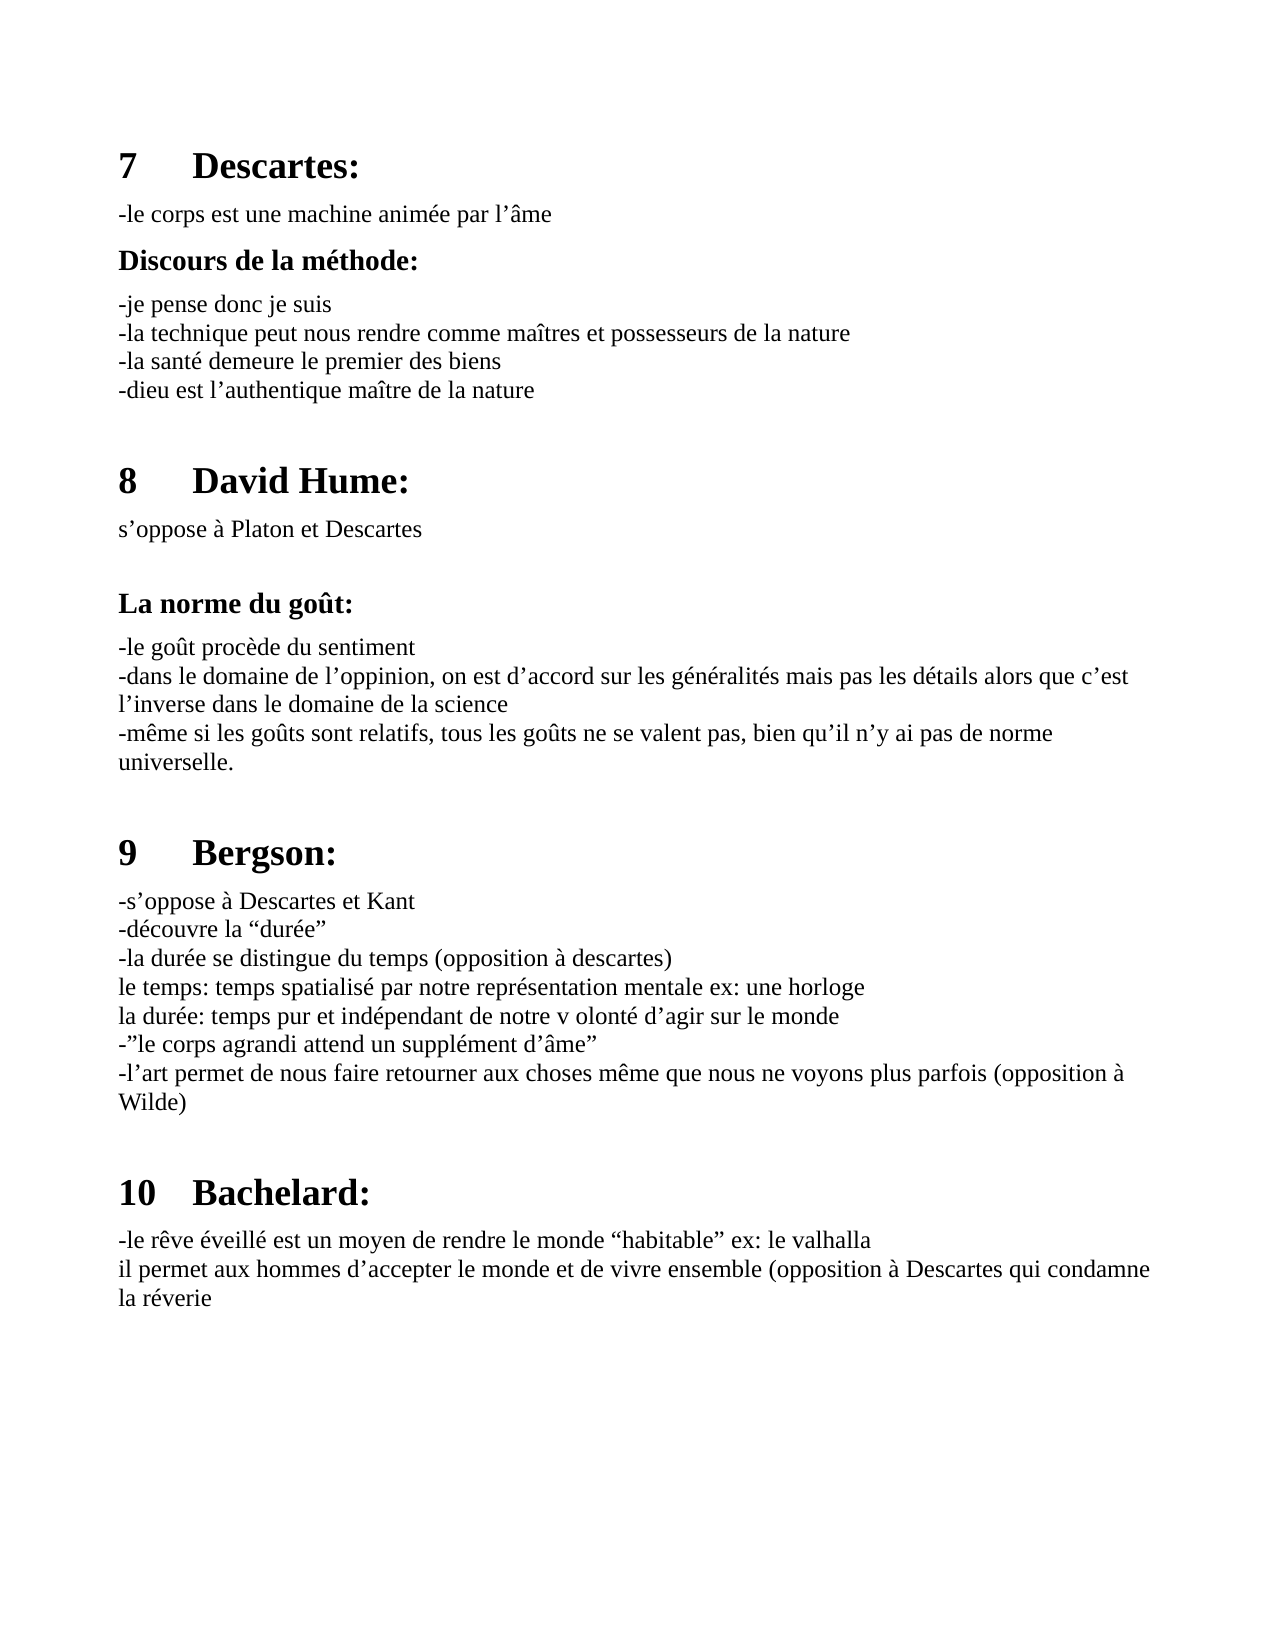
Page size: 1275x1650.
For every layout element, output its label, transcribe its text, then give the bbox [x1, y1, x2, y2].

subtitle Bachelard: [118, 1169, 1157, 1213]
subtitle David Hume: [118, 458, 1157, 501]
text -dans le domaine de l’oppinion, on est d’accord sur les généralités mais pas les détails alors que c’est l’inverse dans le domaine de la science [118, 661, 1157, 718]
text -le corps est une machine animée par l’âme [118, 199, 1157, 228]
text la durée: temps pur et indépendant de notre v olonté d’agir sur le monde [118, 1001, 1157, 1029]
text -la durée se distingue du temps (opposition à descartes) [118, 943, 1157, 972]
subtitle Descartes: [118, 143, 1157, 187]
text -”le corps agrandi attend un supplément d’âme” [118, 1029, 1157, 1058]
text -s’oppose à Descartes et Kant [118, 886, 1157, 914]
text -la santé demeure le premier des biens [118, 346, 1157, 375]
subtitle Discours de la méthode: [118, 243, 1157, 276]
text s’oppose à Platon et Descartes [118, 514, 1157, 542]
text il permet aux hommes d’accepter le monde et de vivre ensemble (opposition à Descartes qui condamne la réverie [118, 1254, 1157, 1312]
text -la technique peut nous rendre comme maîtres et possesseurs de la nature [118, 318, 1157, 346]
text -le rêve éveillé est un moyen de rendre le monde “habitable” ex: le valhalla [118, 1226, 1157, 1254]
text -même si les goûts sont relatifs, tous les goûts ne se valent pas, bien qu’il n’y ai pas de norme universelle. [118, 718, 1157, 776]
text -je pense donc je suis [118, 289, 1157, 318]
text -dieu est l’authentique maître de la nature [118, 375, 1157, 404]
text -découvre la “durée” [118, 914, 1157, 943]
subtitle La norme du goût: [118, 586, 1157, 619]
text -l’art permet de nous faire retourner aux choses même que nous ne voyons plus parfois (opposition à Wilde) [118, 1058, 1157, 1116]
text -le goût procède du sentiment [118, 632, 1157, 661]
text le temps: temps spatialisé par notre représentation mentale ex: une horloge [118, 972, 1157, 1001]
subtitle Bergson: [118, 829, 1157, 873]
